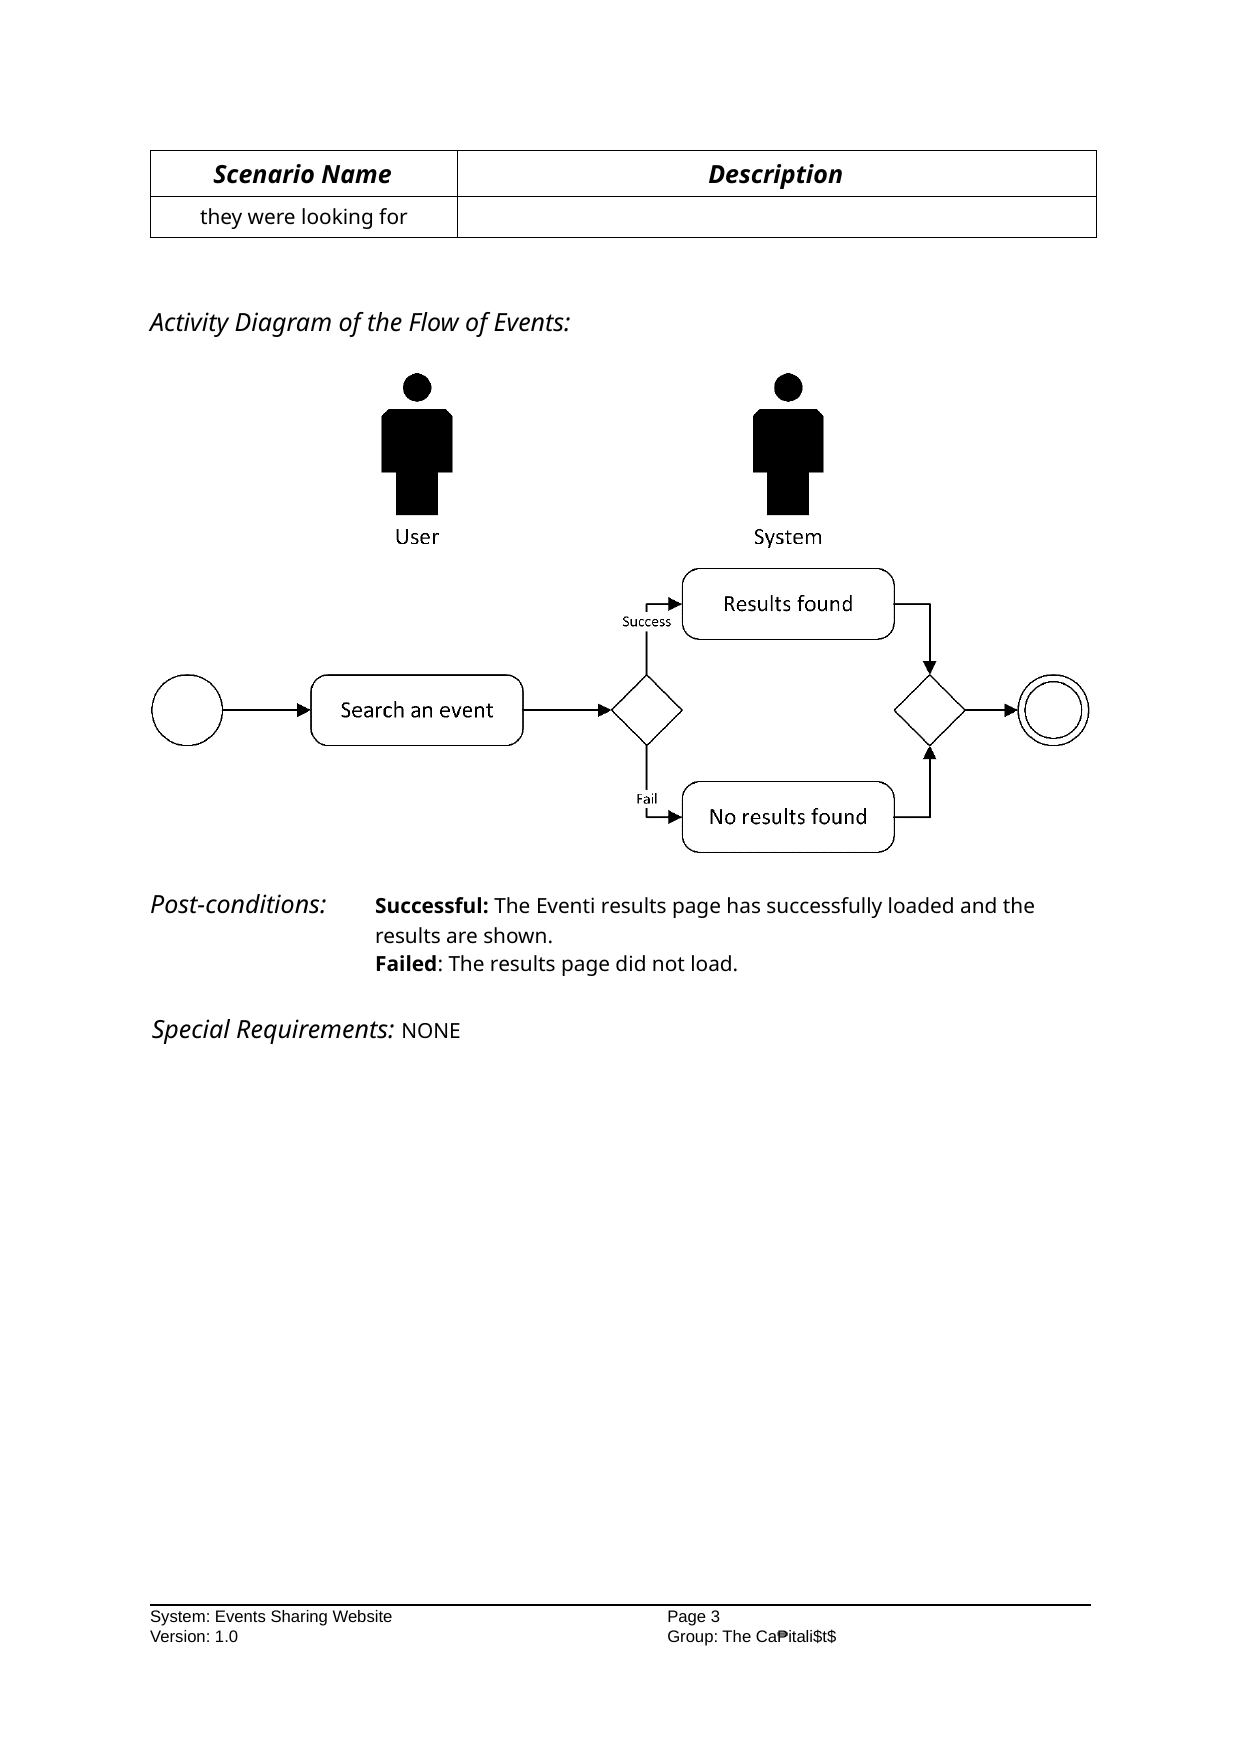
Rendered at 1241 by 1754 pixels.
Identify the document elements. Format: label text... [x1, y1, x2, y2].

table_cell they were looking for [151, 197, 457, 236]
table_header Description [458, 151, 1096, 196]
text Post-conditions: Successful: The Eventi results page has successfully loaded and the results are shown. Failed: The results page did not load. [150, 887, 1091, 978]
text Special Requirements: NONE [152, 1012, 1091, 1046]
table_cell [458, 197, 1096, 236]
table_header Scenario Name [151, 151, 457, 196]
text Activity Diagram of the Flow of Events: [150, 305, 1091, 339]
